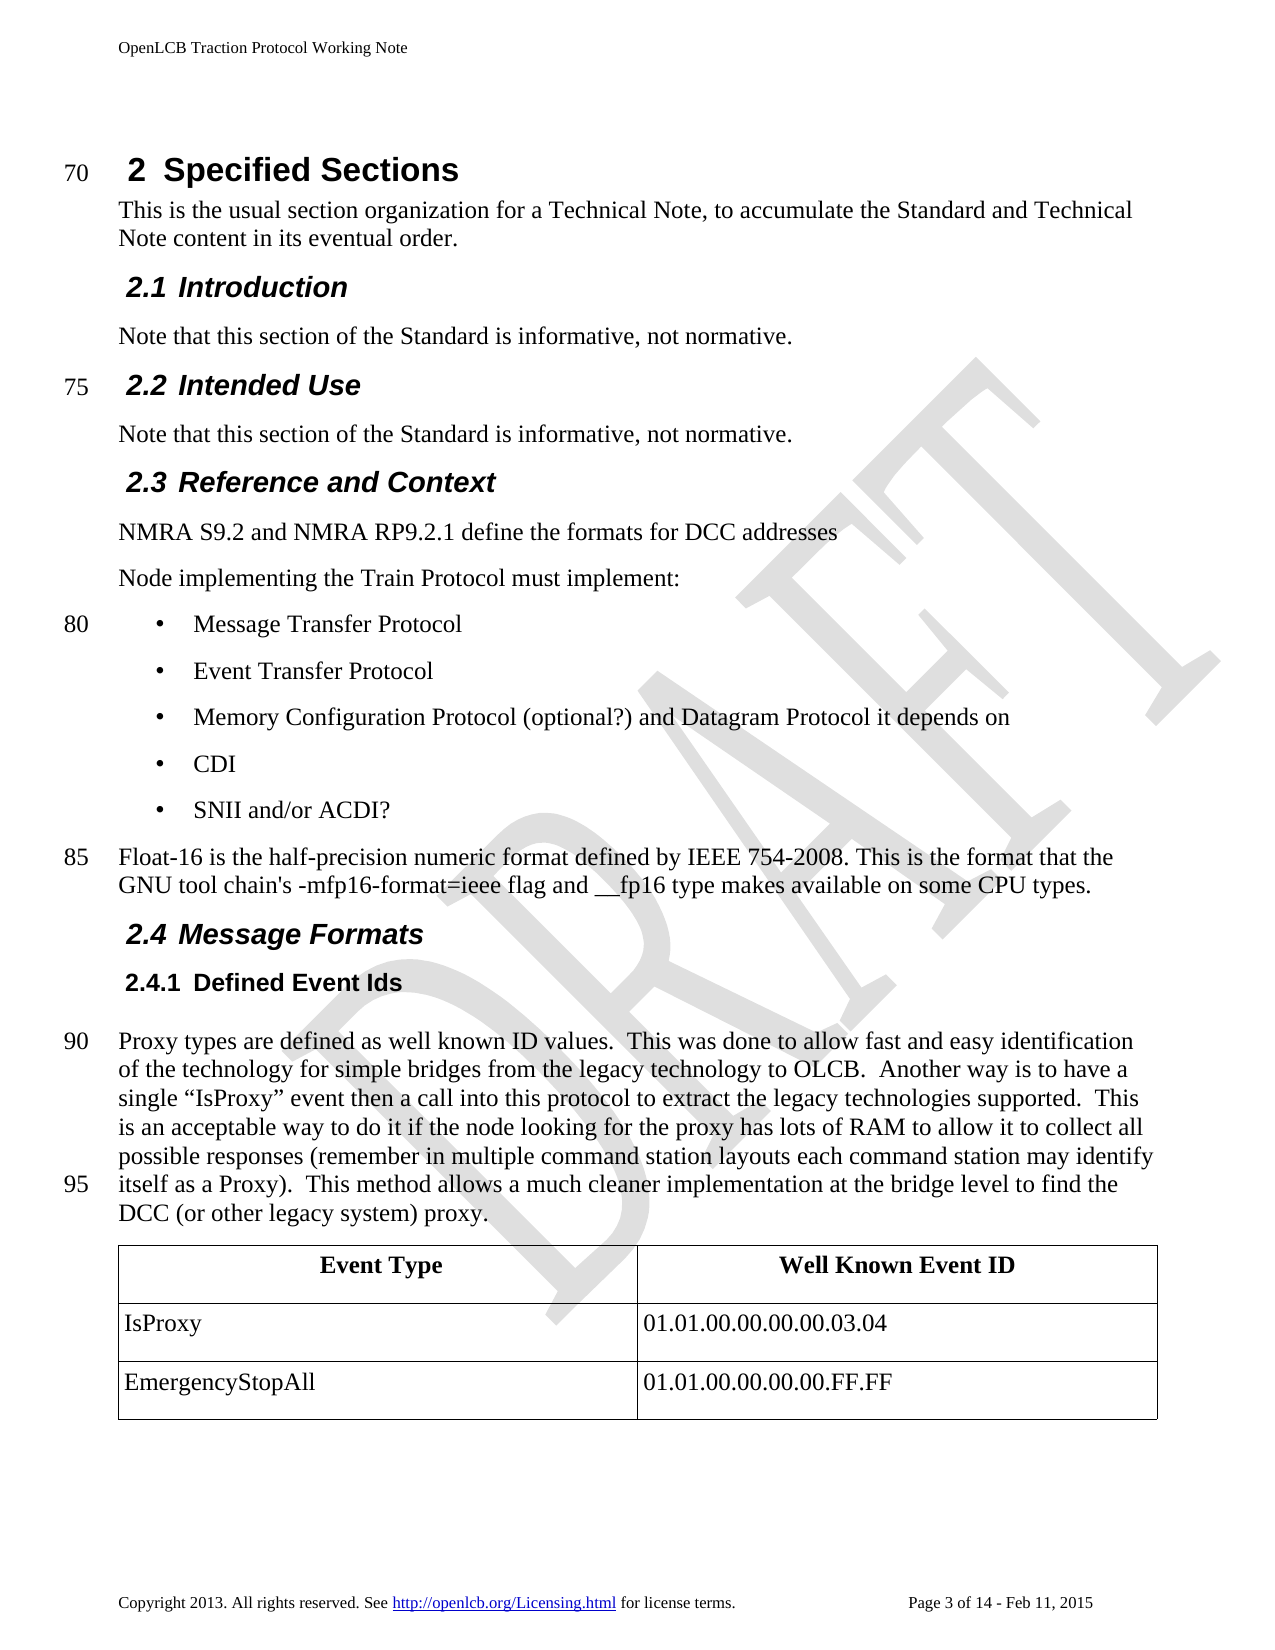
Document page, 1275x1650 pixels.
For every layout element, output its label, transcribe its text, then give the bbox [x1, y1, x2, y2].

subtitle [982, 465, 1157, 499]
list [872, 656, 941, 685]
subtitle Defined Event Ids [849, 968, 1157, 997]
text [1080, 563, 1157, 592]
text [793, 563, 1065, 592]
text Float-16 is the half-precision numeric format defined by IEEE 754-2008. This is the format that the GNU tool chain's -mfp16-format=ieee flag and __fp16 type makes available on some CPU types. [608, 842, 780, 899]
list [775, 749, 950, 778]
text NMRA S9.2 and NMRA RP9.2.1 define the formats for DCC addresses [1034, 517, 1157, 545]
table_cell 01.01.00.00.00.00.03.04 [638, 1304, 1157, 1361]
table_cell 01.01.00.00.00.00.FF.FF [638, 1362, 1157, 1419]
list Event Transfer Protocol [156, 656, 857, 685]
table_header Well Known Event ID [638, 1246, 1157, 1303]
list SNII and/or ACDI? [156, 795, 728, 824]
subtitle Defined Event Ids [587, 968, 634, 992]
list [842, 795, 996, 824]
subtitle Defined Event Ids [118, 968, 369, 997]
list [952, 670, 984, 685]
text Note that this section of the Standard is informative, not normative. [118, 419, 912, 448]
subtitle Intended Use [118, 368, 963, 401]
list [1126, 609, 1157, 638]
text This is the usual section organization for a Technical Note, to accumulate the Standard and Technical Note content in its eventual order. [118, 195, 1157, 252]
text Note that this section of the Standard is informative, not normative. [118, 321, 1157, 350]
subtitle [989, 368, 1157, 401]
subtitle Specified Sections [118, 150, 1157, 188]
text Float-16 is the half-precision numeric format defined by IEEE 754-2008. This is the format that the GNU tool chain's -mfp16-format=ieee flag and __fp16 type makes available on some CPU types. [797, 842, 936, 899]
list [825, 609, 936, 638]
list Memory Configuration Protocol (optional?) and Datagram Protocol it depends on [705, 702, 903, 731]
list Memory Configuration Protocol (optional?) and Datagram Protocol it depends on [926, 702, 1157, 731]
subtitle [665, 917, 816, 951]
text Float-16 is the half-precision numeric format defined by IEEE 754-2008. This is the format that the GNU tool chain's -mfp16-format=ieee flag and __fp16 type makes available on some CPU types. [912, 842, 1157, 899]
text Proxy types are defined as well known ID values. This was done to allow fast and easy identification of the technology for simple bridges from the legacy technology to OLCB. Another way is to have a single “IsProxy” event then a call into this protocol to extract the legacy technologies supported. This is an acceptable way to do it if the node looking for the proxy has lots of RAM to allow it to collect all possible responses (remember in multiple command station layouts each command station may identify itself as a Proxy). This method allows a much cleaner implementation at the bridge level to find the DCC (or other legacy system) proxy. [118, 1026, 492, 1227]
subtitle Reference and Context [118, 465, 869, 499]
table_cell IsProxy [119, 1304, 637, 1361]
subtitle Message Formats [118, 917, 526, 951]
table_cell EmergencyStopAll [119, 1362, 637, 1419]
list Memory Configuration Protocol (optional?) and Datagram Protocol it depends on [156, 702, 664, 731]
subtitle Defined Event Ids [686, 968, 847, 997]
text [943, 419, 1157, 448]
list [697, 749, 761, 778]
list Message Transfer Protocol [156, 609, 810, 638]
text NMRA S9.2 and NMRA RP9.2.1 define the formats for DCC addresses [867, 517, 915, 545]
list CDI [156, 749, 697, 778]
text Node implementing the Train Protocol must implement: [118, 563, 768, 592]
text Proxy types are defined as well known ID values. This was done to allow fast and easy identification of the technology for simple bridges from the legacy technology to OLCB. Another way is to have a single “IsProxy” event then a call into this protocol to extract the legacy technologies supported. This is an acceptable way to do it if the node looking for the proxy has lots of RAM to allow it to collect all possible responses (remember in multiple command station layouts each command station may identify itself as a Proxy). This method allows a much cleaner implementation at the bridge level to find the DCC (or other legacy system) proxy. [538, 1026, 1157, 1227]
subtitle [971, 389, 1000, 401]
subtitle Introduction [118, 270, 1157, 303]
text Float-16 is the half-precision numeric format defined by IEEE 754-2008. This is the format that the GNU tool chain's -mfp16-format=ieee flag and __fp16 type makes available on some CPU types. [118, 842, 489, 899]
table_header Event Type [119, 1246, 557, 1303]
list [927, 609, 1111, 638]
list [965, 749, 1157, 778]
subtitle [885, 465, 972, 499]
list [1011, 795, 1157, 824]
list [974, 656, 1157, 685]
text Proxy types are defined as well known ID values. This was done to allow fast and easy identification of the technology for simple bridges from the legacy technology to OLCB. Another way is to have a single “IsProxy” event then a call into this protocol to extract the legacy technologies supported. This is an acceptable way to do it if the node looking for the proxy has lots of RAM to allow it to collect all possible responses (remember in multiple command station layouts each command station may identify itself as a Proxy). This method allows a much cleaner implementation at the bridge level to find the DCC (or other legacy system) proxy. [340, 1026, 622, 1227]
table_header [555, 1246, 598, 1267]
text NMRA S9.2 and NMRA RP9.2.1 define the formats for DCC addresses [118, 517, 814, 545]
list [728, 795, 829, 824]
text NMRA S9.2 and NMRA RP9.2.1 define the formats for DCC addresses [907, 517, 1018, 545]
subtitle Defined Event Ids [453, 968, 572, 997]
table_header [581, 1246, 637, 1303]
subtitle [536, 917, 643, 951]
subtitle [813, 917, 1157, 951]
text Float-16 is the half-precision numeric format defined by IEEE 754-2008. This is the format that the GNU tool chain's -mfp16-format=ieee flag and __fp16 type makes available on some CPU types. [495, 843, 620, 899]
